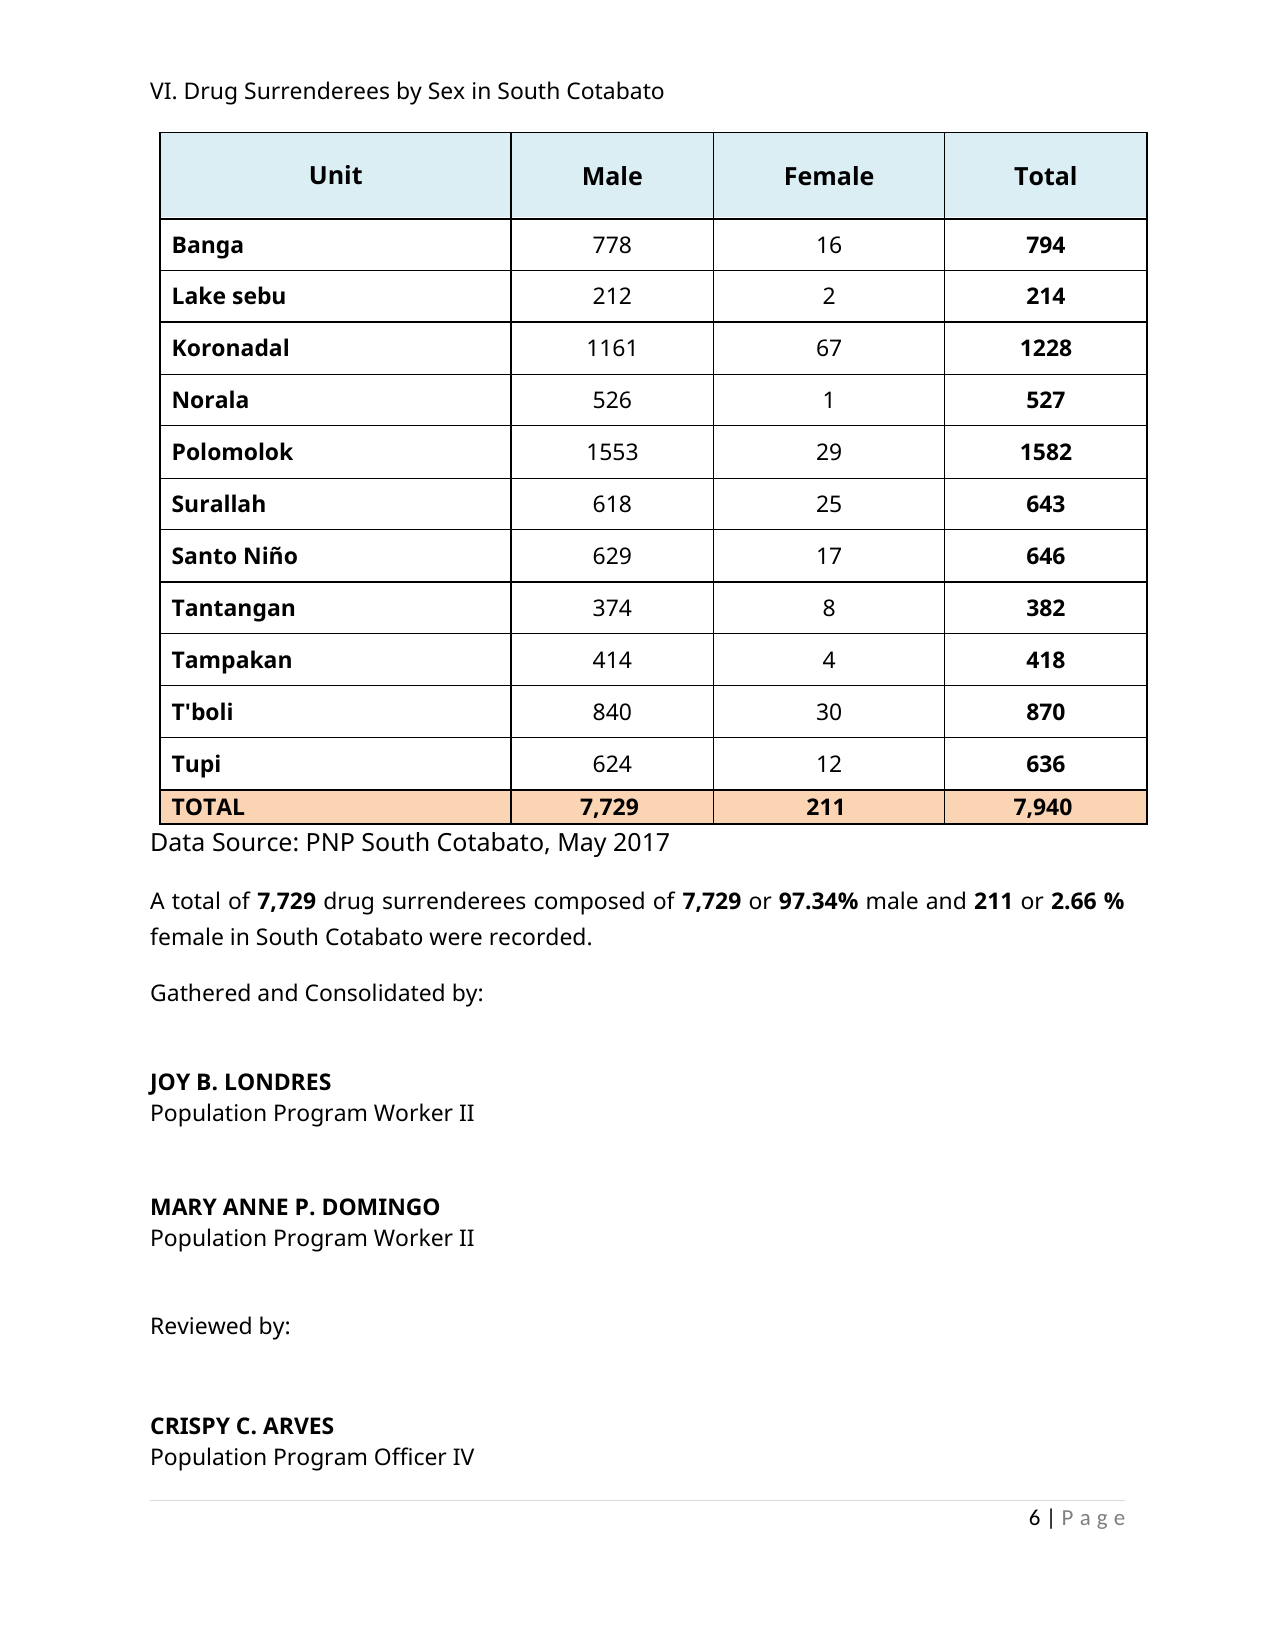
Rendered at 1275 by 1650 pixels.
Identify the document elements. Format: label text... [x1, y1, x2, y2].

table_cell 1228 [945, 323, 1146, 373]
table_cell 67 [714, 323, 944, 373]
table_cell T'boli [161, 686, 510, 737]
table_cell 1 [714, 375, 944, 425]
text VI. Drug Surrenderees by Sex in South Cotabato [150, 75, 1125, 106]
table_cell 629 [512, 530, 713, 581]
table_cell 624 [512, 738, 713, 789]
table_cell 374 [512, 583, 713, 633]
table_cell 414 [512, 634, 713, 685]
table_cell 870 [945, 686, 1146, 737]
table_cell 8 [714, 583, 944, 633]
table_cell 1553 [512, 426, 713, 477]
table_cell 794 [945, 220, 1146, 269]
table_cell 7,940 [945, 791, 1146, 823]
text Population Program Worker II [150, 1097, 1125, 1128]
table_cell 17 [714, 530, 944, 581]
table_header Male [512, 133, 713, 217]
table_cell 418 [945, 634, 1146, 685]
table_cell Tampakan [161, 634, 510, 685]
table_cell 211 [714, 791, 944, 823]
text Gathered and Consolidated by: [150, 977, 1125, 1009]
table_cell Tupi [161, 738, 510, 789]
table_cell 1161 [512, 323, 713, 373]
table_cell 16 [714, 220, 944, 269]
table_cell Santo Niño [161, 530, 510, 581]
table_cell 212 [512, 271, 713, 321]
table_cell 2 [714, 271, 944, 321]
table_cell 12 [714, 738, 944, 789]
table_cell Polomolok [161, 426, 510, 477]
text Data Source: PNP South Cotabato, May 2017 [150, 825, 1125, 859]
text JOY B. LONDRES [150, 1065, 1125, 1097]
table_cell 636 [945, 738, 1146, 789]
table_cell Surallah [161, 479, 510, 529]
table_cell 29 [714, 426, 944, 477]
table_header Female [714, 133, 944, 217]
table_cell 4 [714, 634, 944, 685]
table_cell 7,729 [512, 791, 713, 823]
text Reviewed by: [150, 1310, 1125, 1341]
table_cell 30 [714, 686, 944, 737]
table_cell 646 [945, 530, 1146, 581]
table_cell 618 [512, 479, 713, 529]
table_cell Tantangan [161, 583, 510, 633]
table_header Total [945, 133, 1146, 217]
table_header Unit [161, 133, 510, 217]
table_cell 778 [512, 220, 713, 269]
table_cell 527 [945, 375, 1146, 425]
table_cell Banga [161, 220, 510, 269]
text Population Program Worker II [150, 1222, 1125, 1253]
table_cell 840 [512, 686, 713, 737]
table_cell Norala [161, 375, 510, 425]
table_cell Koronadal [161, 323, 510, 373]
table_cell 643 [945, 479, 1146, 529]
text CRISPY C. ARVES [150, 1410, 1125, 1441]
text Population Program Officer IV [150, 1441, 1125, 1473]
table_cell 1582 [945, 426, 1146, 477]
table_cell 214 [945, 271, 1146, 321]
table_cell 25 [714, 479, 944, 529]
table_cell Lake sebu [161, 271, 510, 321]
table_cell 382 [945, 583, 1146, 633]
text MARY ANNE P. DOMINGO [150, 1190, 1125, 1222]
text A total of 7,729 drug surrenderees composed of 7,729 or 97.34% male and 211 or 2.66 % female in South Cotabato were recorded. [150, 885, 1125, 952]
table_cell TOTAL [161, 791, 510, 823]
table_cell 526 [512, 375, 713, 425]
